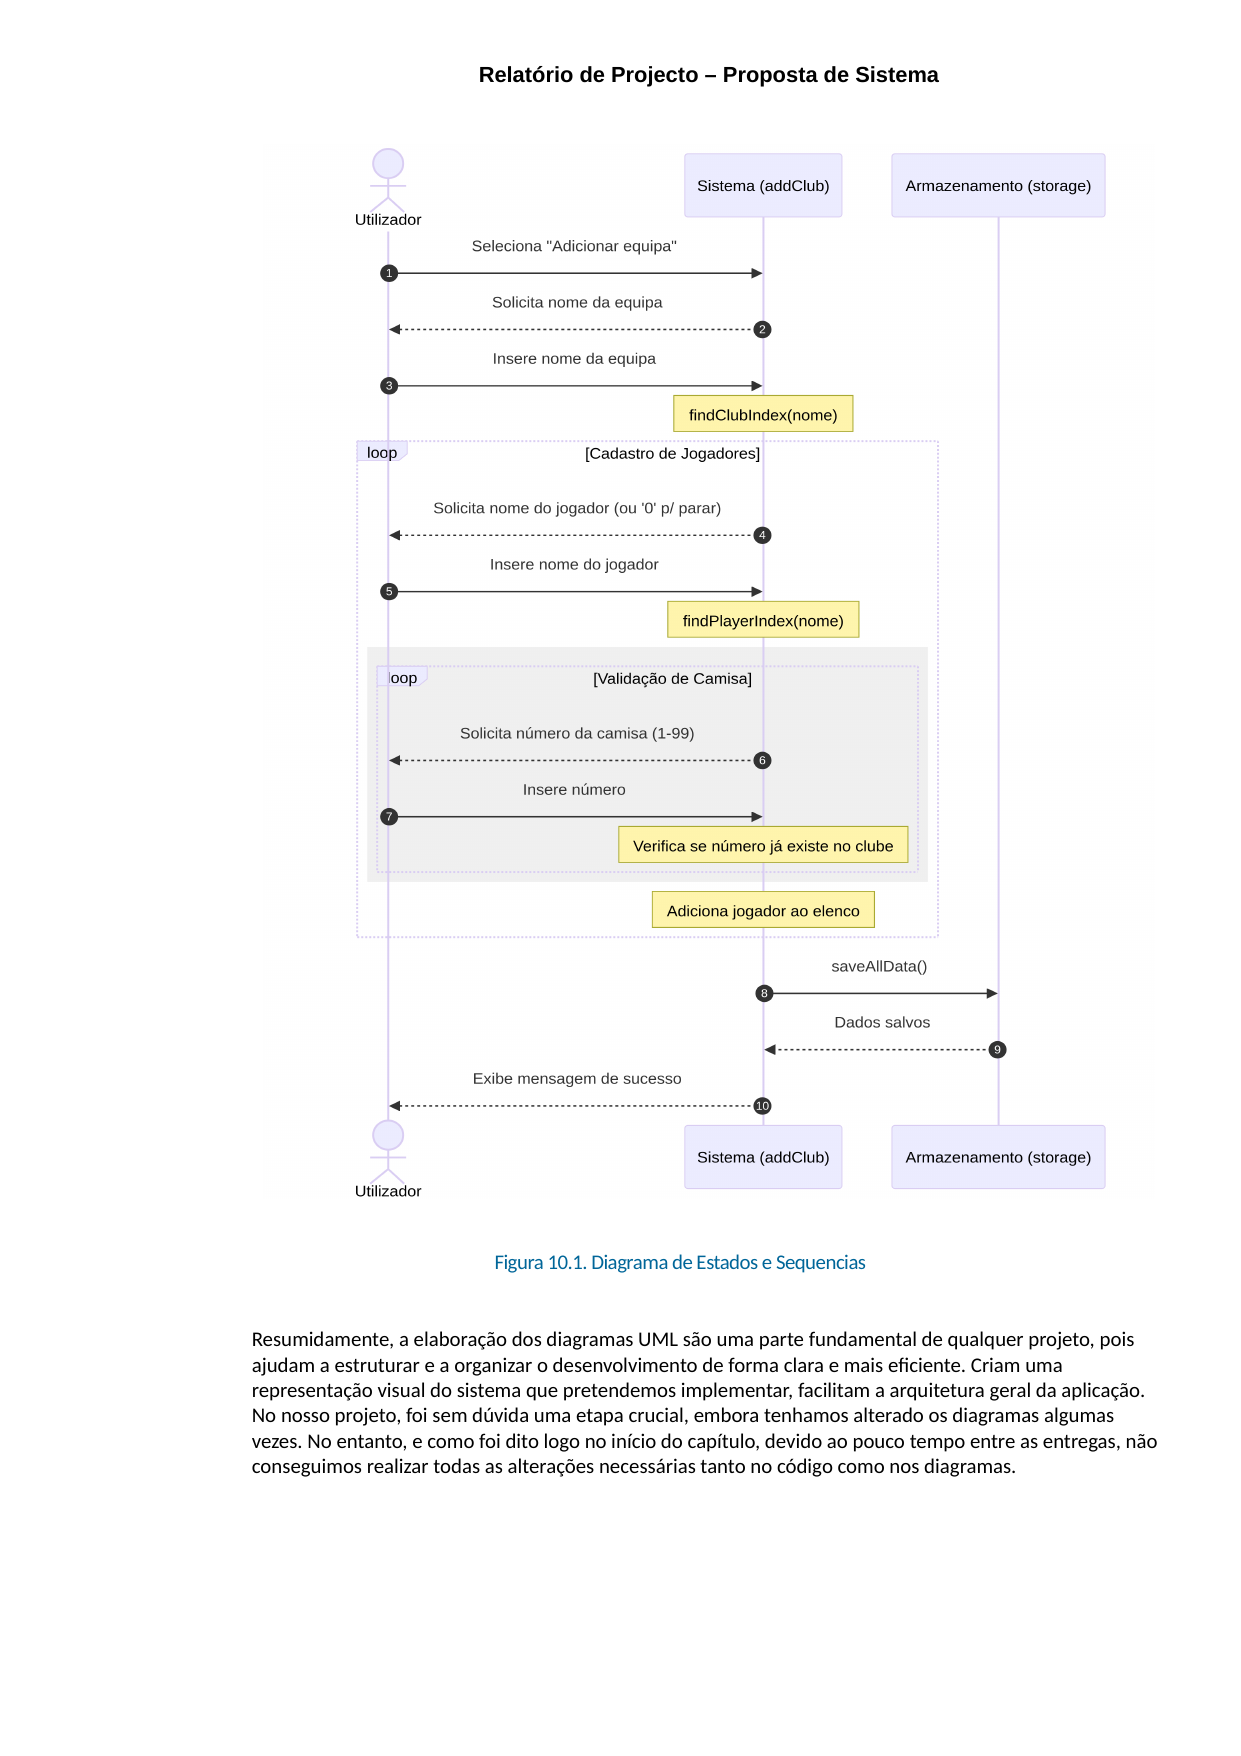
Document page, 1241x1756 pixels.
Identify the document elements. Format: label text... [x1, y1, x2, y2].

text Figura 10.1. Diagrama de Estados e Sequencias [252, 1249, 1166, 1274]
picture [263, 144, 1155, 1199]
text Resumidamente, a elaboração dos diagramas UML são uma parte fundamental de qualquer projeto, pois ajudam a estruturar e a organizar o desenvolvimento de forma clara e mais eficiente. Criam uma representação visual do sistema que pretendemos implementar, facilitam a arquitetura geral da aplicação. No nosso projeto, foi sem dúvida uma etapa crucial, embora tenhamos alterado os diagramas algumas vezes. No entanto, e como foi dito logo no início do capítulo, devido ao pouco tempo entre as entregas, não conseguimos realizar todas as alterações necessárias tanto no código como nos diagramas. [252, 1326, 1166, 1479]
